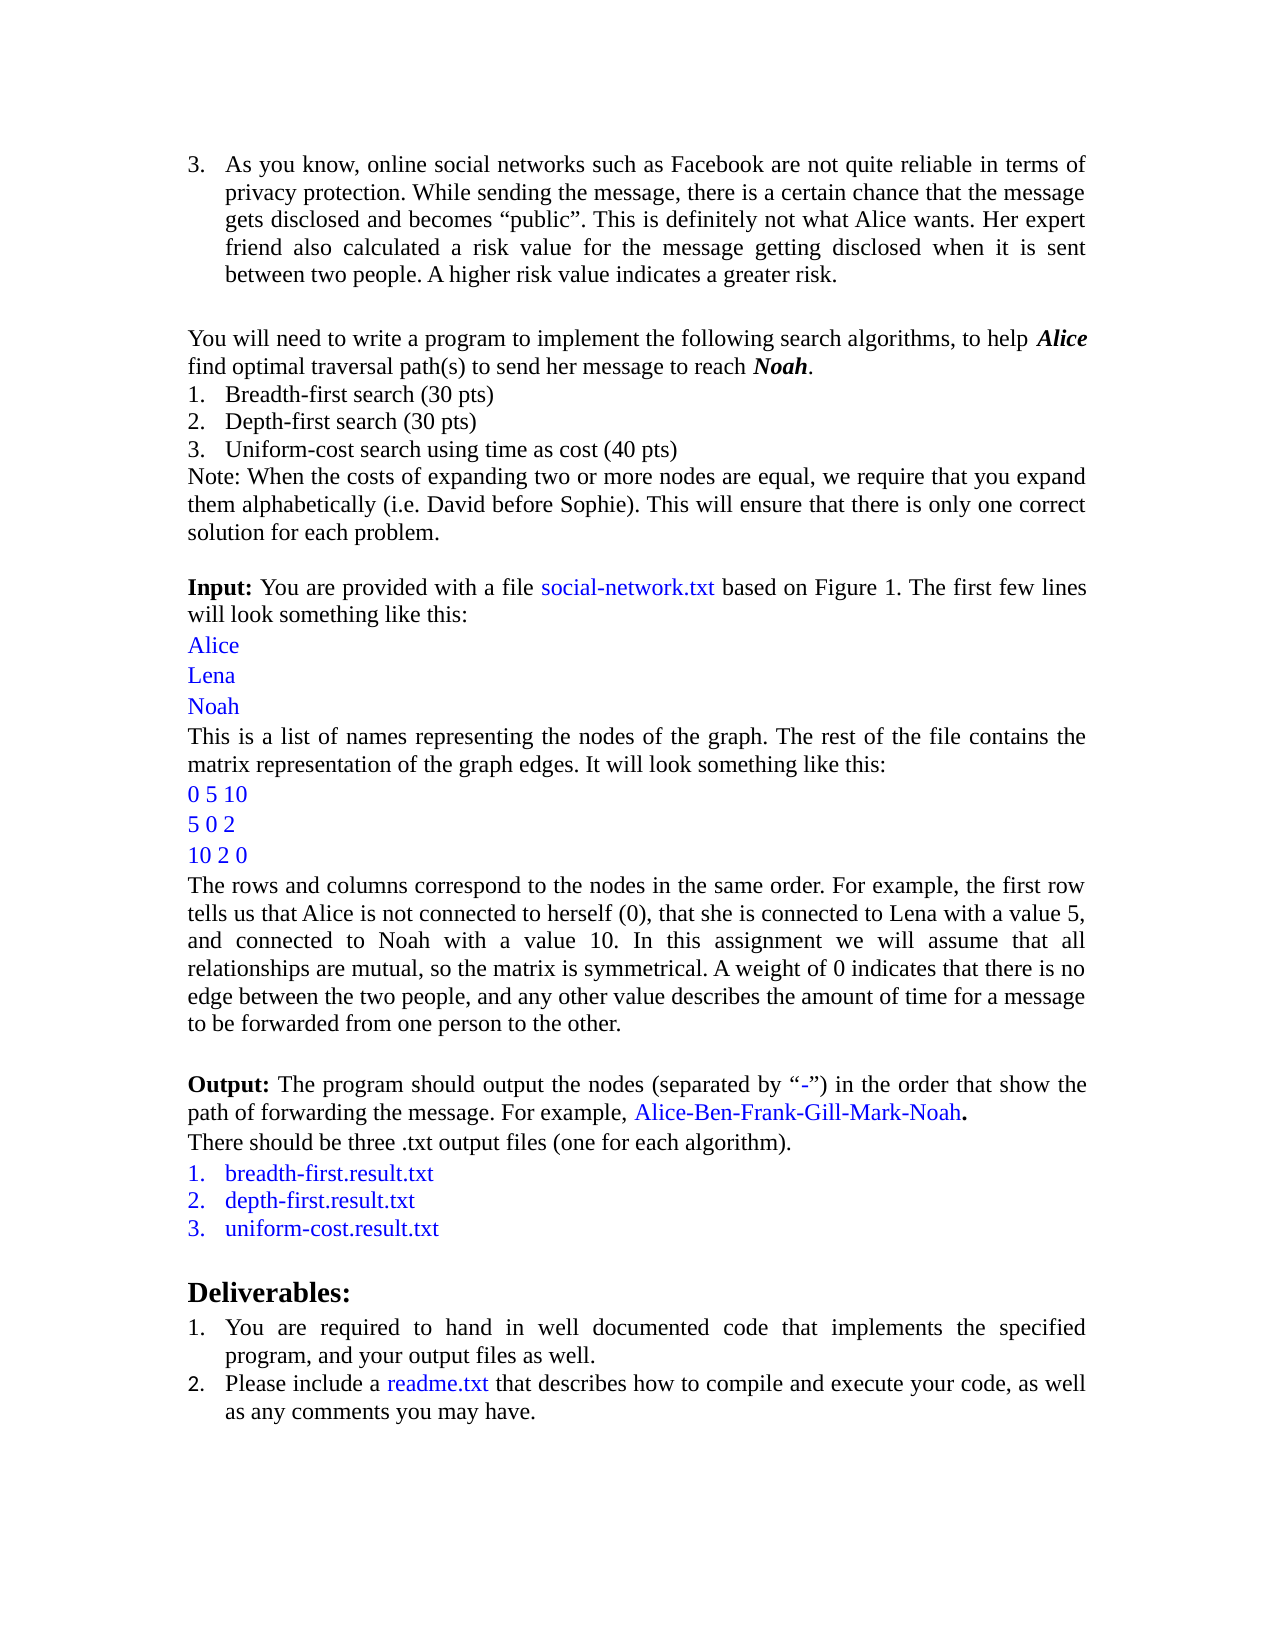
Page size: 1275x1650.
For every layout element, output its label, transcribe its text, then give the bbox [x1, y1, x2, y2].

text 0 5 10 [187, 780, 1087, 808]
text Lena [187, 661, 1087, 689]
text There should be three .txt output files (one for each algorithm). [187, 1128, 1087, 1156]
list Please include a readme.txt that describes how to compile and execute your code, as well as any comments you may have. [187, 1368, 1087, 1424]
text You will need to write a program to implement the following search algorithms, to help Alice find optimal traversal path(s) to send her message to reach Noah. [187, 324, 1087, 379]
list uniform-cost.result.txt [187, 1214, 1087, 1241]
text Noah [187, 692, 1087, 719]
text This is a list of names representing the nodes of the graph. The rest of the file contains the matrix representation of the graph edges. It will look something like this: [187, 722, 1087, 777]
list breadth-first.result.txt [187, 1159, 1087, 1186]
list As you know, online social networks such as Facebook are not quite reliable in terms of privacy protection. While sending the message, there is a certain chance that the message gets disclosed and becomes “public”. This is definitely not what Alice wants. Her expert friend also calculated a risk value for the message getting disclosed when it is sent between two people. A higher risk value indicates a greater risk. [187, 150, 1087, 288]
list Note: When the costs of expanding two or more nodes are equal, we require that you expand them alphabetically (i.e. David before Sophie). This will ensure that there is only one correct solution for each problem. [187, 462, 1087, 545]
text 5 0 2 [187, 811, 1087, 838]
list depth-first.result.txt [187, 1186, 1087, 1214]
list Breadth-first search (30 pts) [187, 379, 1087, 407]
text Deliverables: [187, 1275, 1087, 1308]
list Uniform-cost search using time as cost (40 pts) [187, 435, 1087, 462]
list Depth-first search (30 pts) [187, 407, 1087, 435]
text Alice [187, 631, 1087, 658]
text The rows and columns correspond to the nodes in the same order. For example, the first row tells us that Alice is not connected to herself (0), that she is connected to Lena with a value 5, and connected to Noah with a value 10. In this assignment we will assume that all relationships are mutual, so the matrix is symmetrical. A weight of 0 indicates that there is no edge between the two people, and any other value describes the amount of time for a message to be forwarded from one person to the other. [187, 871, 1087, 1037]
text Input: You are provided with a file social-network.txt based on Figure 1. The first few lines will look something like this: [187, 573, 1087, 628]
list You are required to hand in well documented code that implements the specified program, and your output files as well. [187, 1313, 1087, 1368]
text Output: The program should output the nodes (separated by “-”) in the order that show the path of forwarding the message. For example, Alice-Ben-Frank-Gill-Mark-Noah. [187, 1070, 1087, 1125]
text 10 2 0 [187, 841, 1087, 868]
